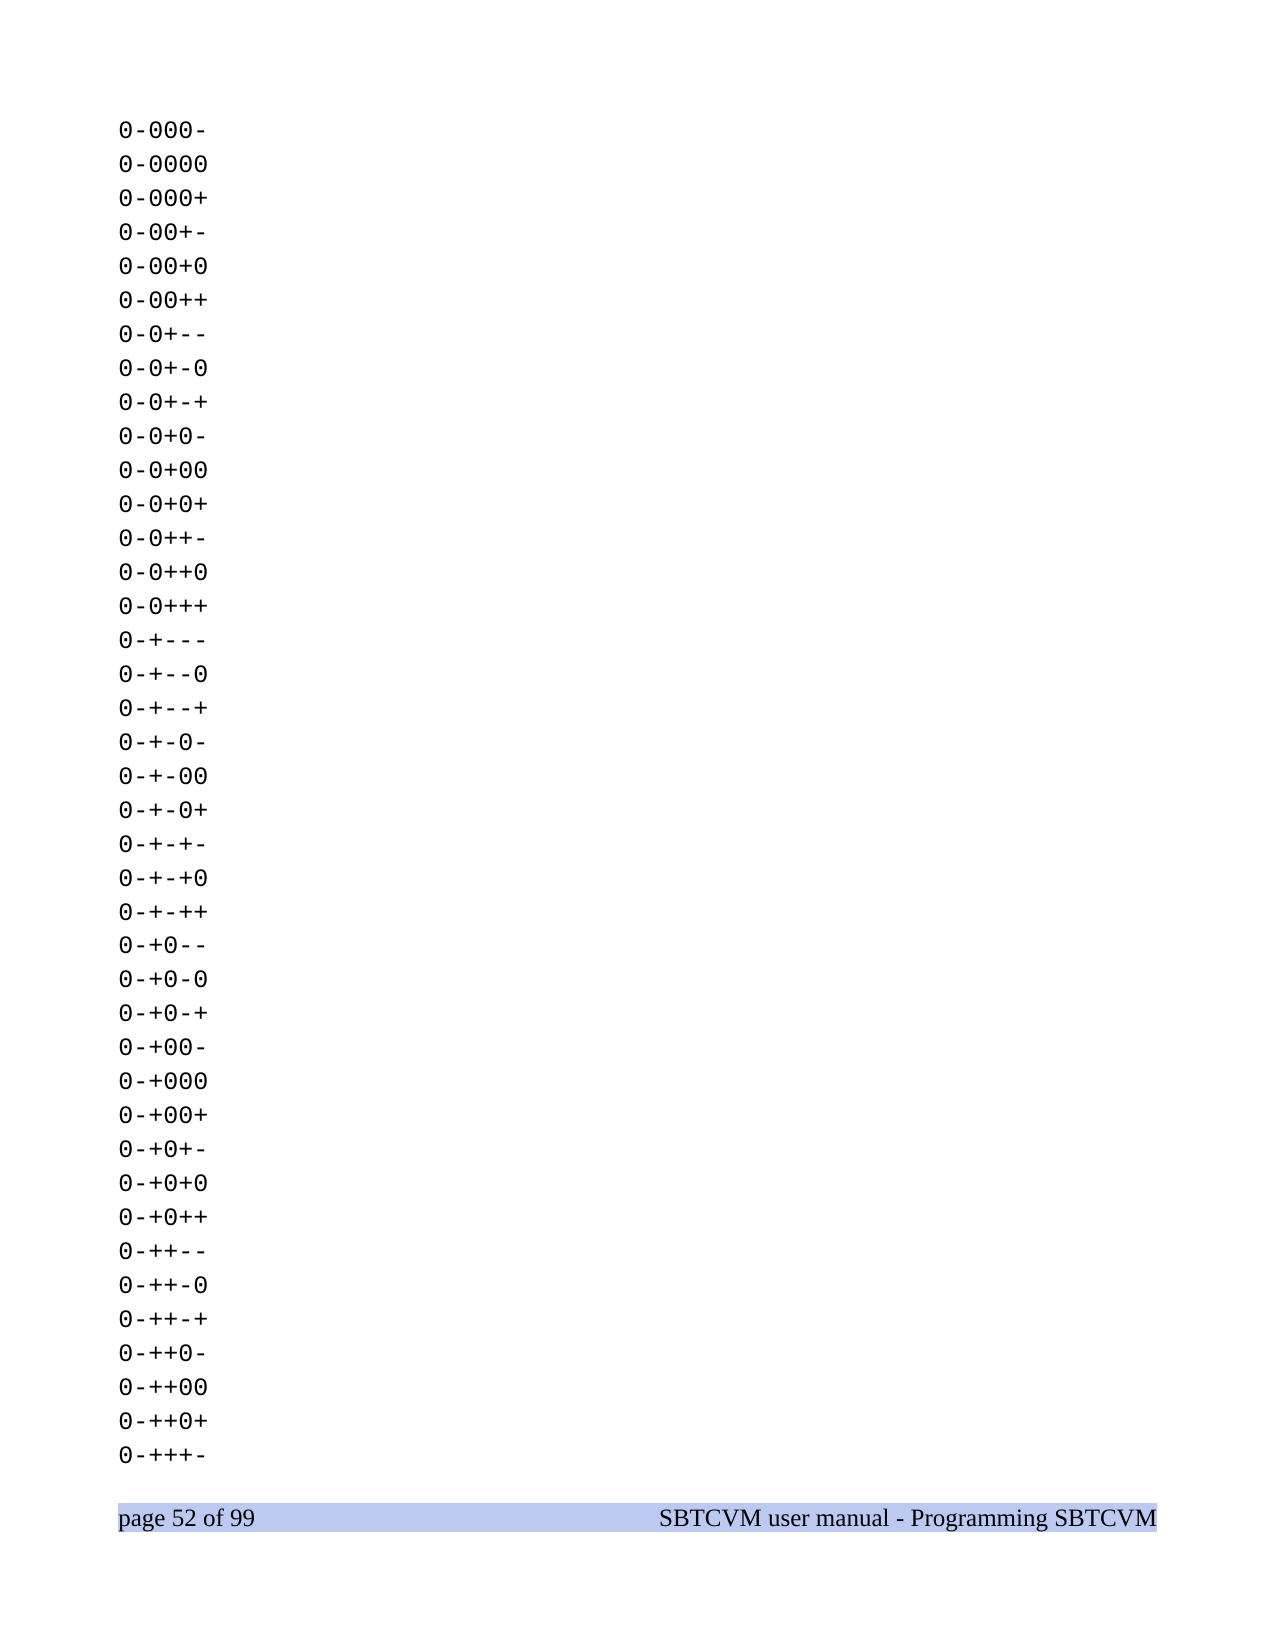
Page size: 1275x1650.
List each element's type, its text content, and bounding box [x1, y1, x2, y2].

text 0-000- 0-0000 0-000+ 0-00+- 0-00+0 0-00++ 0-0+-- 0-0+-0 0-0+-+ 0-0+0- 0-0+00 0-0+0+ 0-0++- 0-0++0 0-0+++ 0-+--- 0-+--0 0-+--+ 0-+-0- 0-+-00 0-+-0+ 0-+-+- 0-+-+0 0-+-++ 0-+0-- 0-+0-0 0-+0-+ 0-+00- 0-+000 0-+00+ 0-+0+- 0-+0+0 0-+0++ 0-++-- 0-++-0 0-++-+ 0-++0- 0-++00 0-++0+ 0-+++- [118, 118, 1157, 1471]
